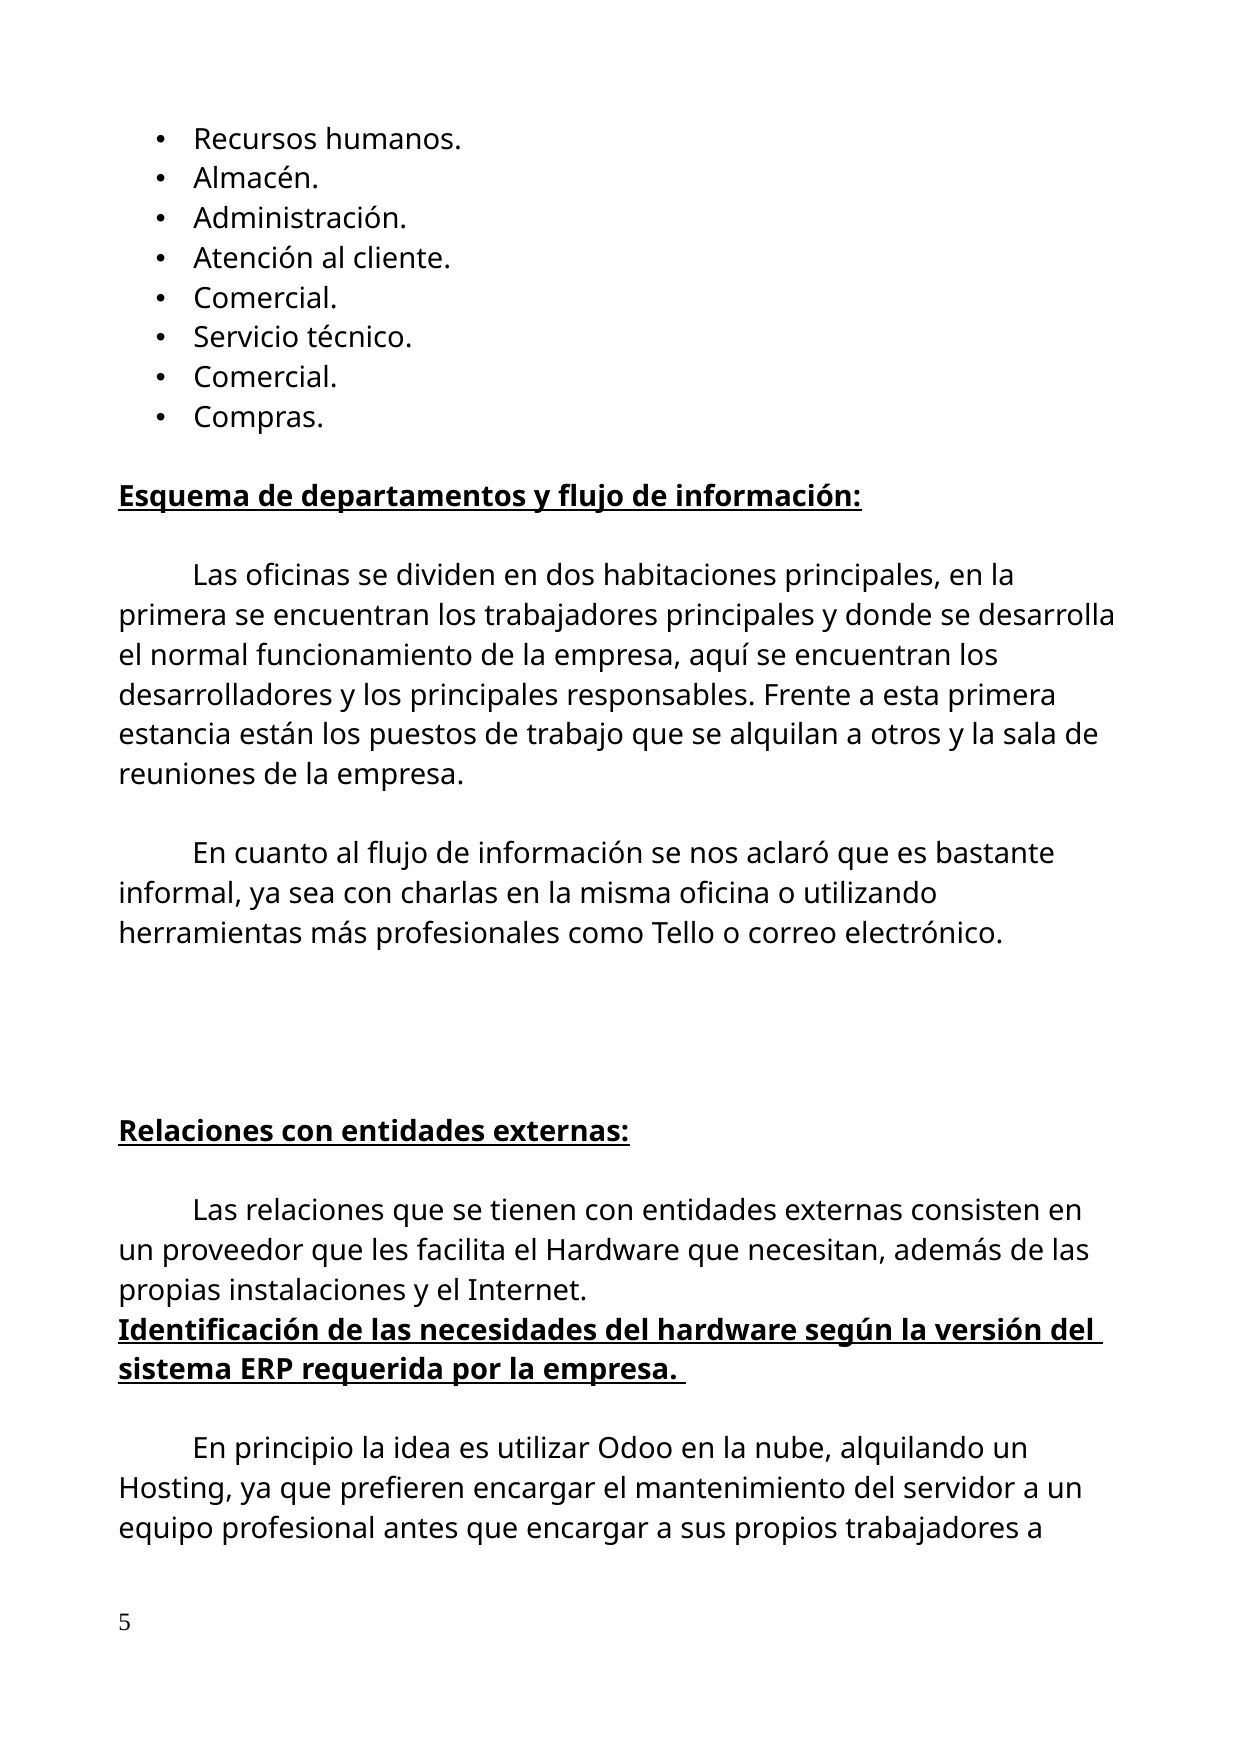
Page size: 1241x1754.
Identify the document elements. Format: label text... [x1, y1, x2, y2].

list Compras. [156, 396, 1122, 436]
text En principio la idea es utilizar Odoo en la nube, alquilando un Hosting, ya que prefieren encargar el mantenimiento del servidor a un equipo profesional antes que encargar a sus propios trabajadores a [118, 1428, 1122, 1547]
text Esquema de departamentos y flujo de información: [118, 475, 1122, 515]
text Las relaciones que se tienen con entidades externas consisten en un proveedor que les facilita el Hardware que necesitan, además de las propias instalaciones y el Internet. [118, 1190, 1122, 1309]
text En cuanto al flujo de información se nos aclaró que es bastante informal, ya sea con charlas en la misma oficina o utilizando herramientas más profesionales como Tello o correo electrónico. [118, 832, 1122, 952]
list Comercial. [156, 356, 1122, 396]
list Recursos humanos. [156, 118, 1122, 158]
list Almacén. [156, 158, 1122, 197]
text Las oficinas se dividen en dos habitaciones principales, en la primera se encuentran los trabajadores principales y donde se desarrolla el normal funcionamiento de la empresa, aquí se encuentran los desarrolladores y los principales responsables. Frente a esta primera estancia están los puestos de trabajo que se alquilan a otros y la sala de reuniones de la empresa. [118, 555, 1122, 793]
text Identificación de las necesidades del hardware según la versión del sistema ERP requerida por la empresa. [118, 1309, 1122, 1388]
list Servicio técnico. [156, 317, 1122, 356]
list Administración. [156, 197, 1122, 237]
list Atención al cliente. [156, 237, 1122, 277]
text Relaciones con entidades externas: [118, 1110, 1122, 1150]
list Comercial. [156, 277, 1122, 317]
